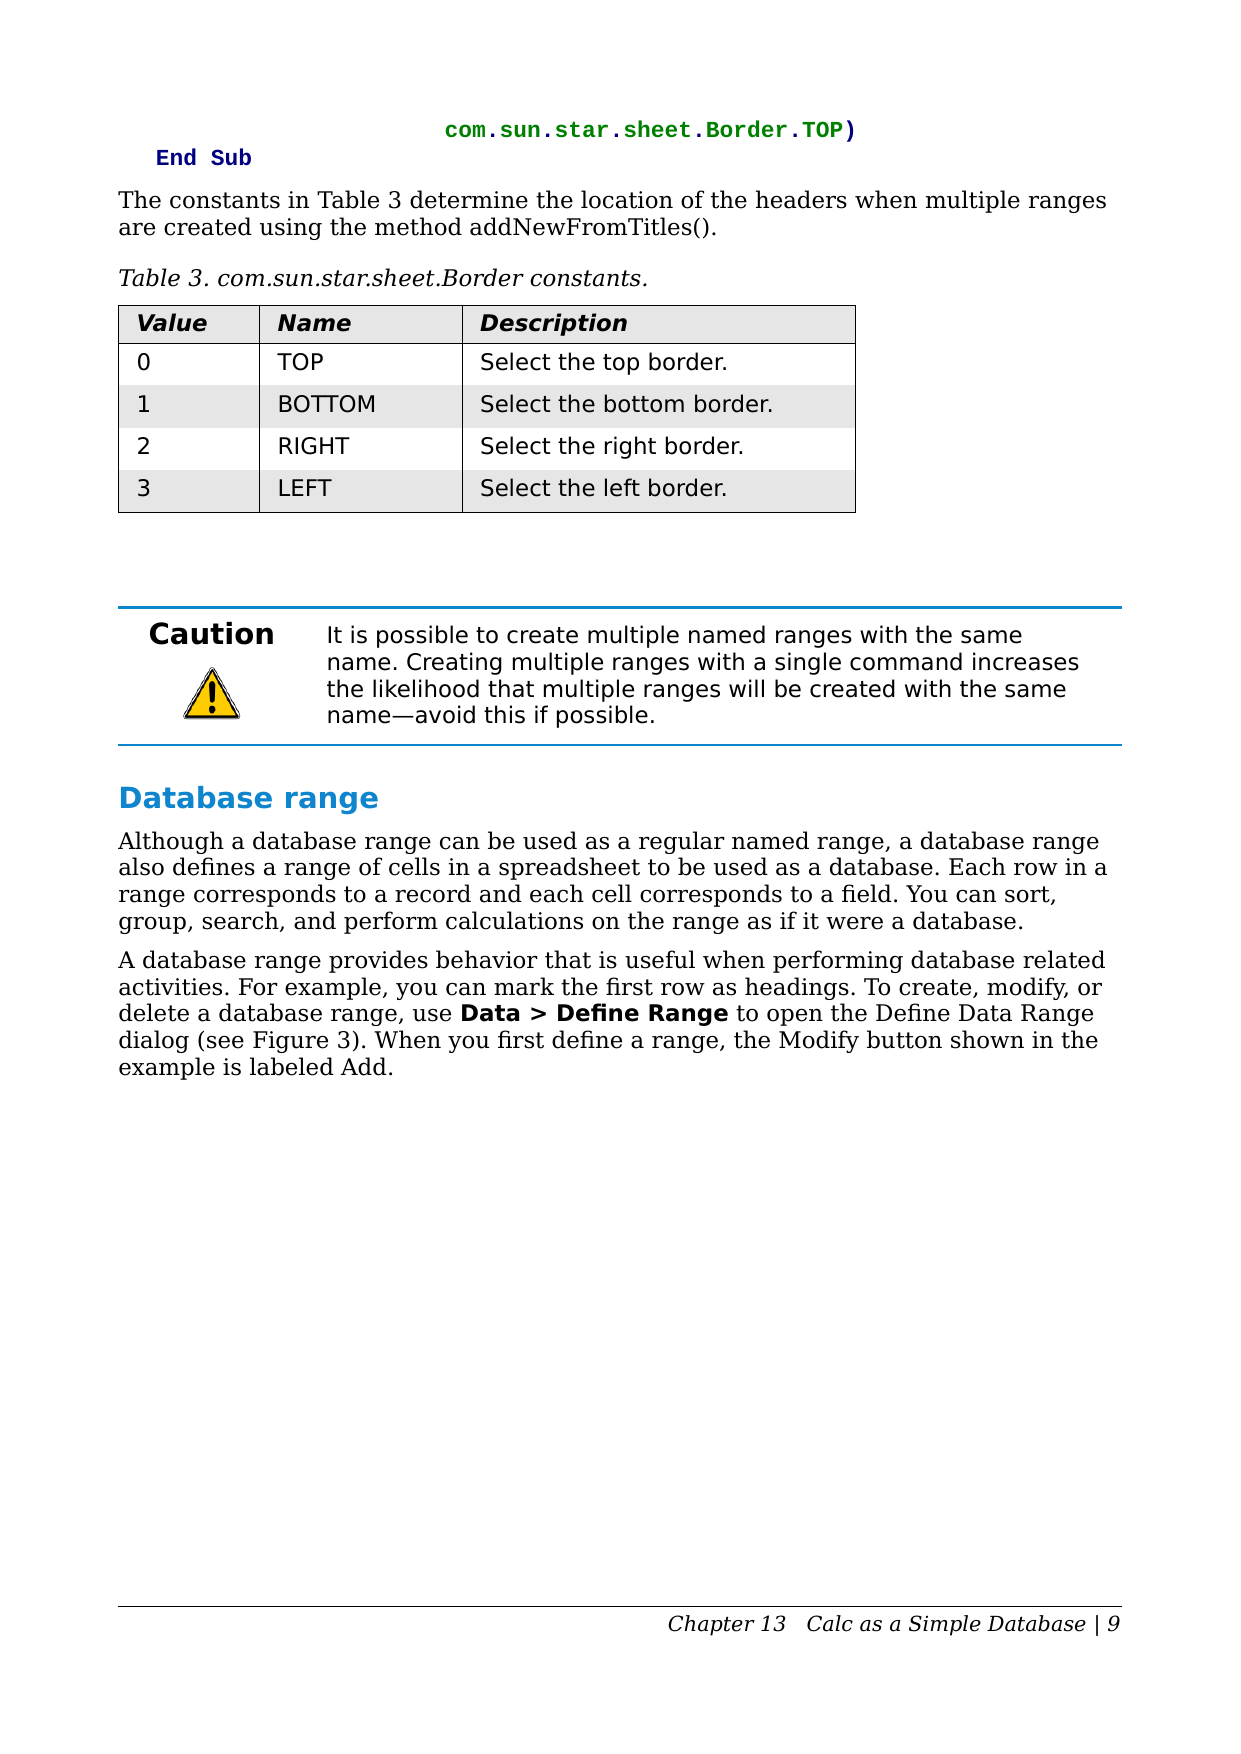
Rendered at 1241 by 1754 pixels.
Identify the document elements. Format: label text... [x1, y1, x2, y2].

table_header Name [260, 306, 462, 343]
text End Sub [156, 146, 1092, 172]
picture [179, 663, 244, 723]
subtitle Database range [118, 781, 1122, 815]
text A database range provides behavior that is useful when performing database related activities. For example, you can mark the first row as headings. To create, modify, or delete a database range, use Data > Define Range to open the Define Data Range dialog (see Figure 3). When you first define a range, the Modify button shown in the example is labeled Add. [118, 947, 1122, 1080]
table_header Caution [118, 609, 305, 743]
text Table 3. com.sun.star.sheet.Border constants. [118, 266, 1122, 292]
text com.sun.star.sheet.Border.TOP) [156, 118, 1092, 144]
table_cell RIGHT [260, 428, 462, 470]
table_cell TOP [260, 344, 462, 385]
table_cell 1 [119, 385, 259, 428]
table_cell Select the top border. [463, 344, 855, 385]
table_header Description [463, 306, 855, 343]
table_cell Select the bottom border. [463, 385, 855, 428]
table_header It is possible to create multiple named ranges with the same name. Creating multiple ranges with a single command increases the likelihood that multiple ranges will be created with the same name—avoid this if possible. [305, 609, 1122, 743]
text Although a database range can be used as a regular named range, a database range also defines a range of cells in a spreadsheet to be used as a database. Each row in a range corresponds to a record and each cell corresponds to a field. You can sort, group, search, and perform calculations on the range as if it were a database. [118, 828, 1122, 934]
table_cell BOTTOM [260, 385, 462, 428]
text The constants in Table 3 determine the location of the headers when multiple ranges are created using the method addNewFromTitles(). [118, 187, 1122, 241]
table_cell Select the left border. [463, 470, 855, 512]
table_cell 3 [119, 470, 259, 512]
table_header Value [119, 306, 259, 343]
table_cell Select the right border. [463, 428, 855, 470]
table_cell 2 [119, 428, 259, 470]
table_cell 0 [119, 344, 259, 385]
table_cell LEFT [260, 470, 462, 512]
